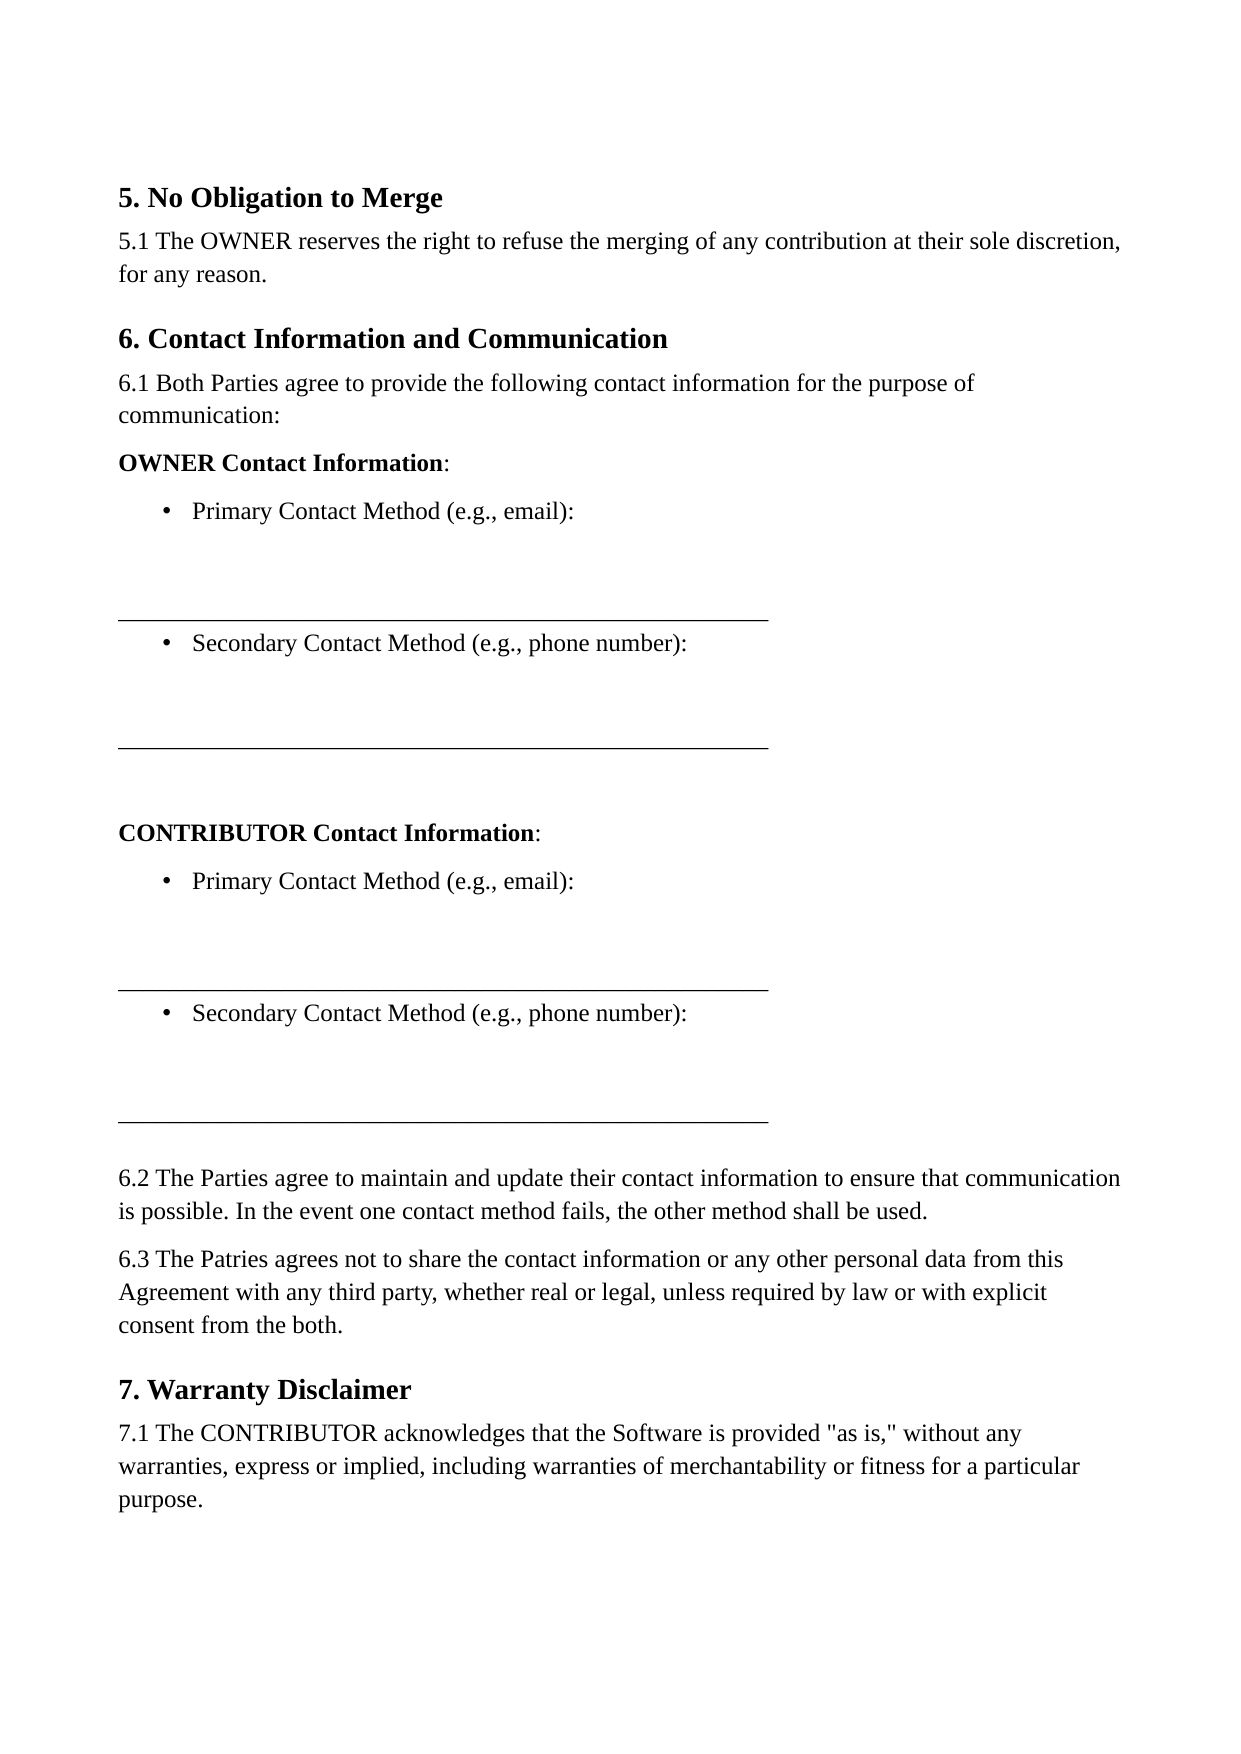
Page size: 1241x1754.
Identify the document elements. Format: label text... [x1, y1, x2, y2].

list Secondary Contact Method (e.g., phone number): [162, 628, 1122, 657]
text OWNER Contact Information: [118, 448, 1122, 477]
subtitle 6. Contact Information and Communication [118, 322, 1122, 355]
text ____________________________________________________ [118, 965, 1122, 994]
list Secondary Contact Method (e.g., phone number): [162, 998, 1122, 1027]
subtitle 7. Warranty Disclaimer [118, 1372, 1122, 1406]
text ____________________________________________________ [118, 723, 1122, 752]
text 6.2 The Parties agree to maintain and update their contact information to ensure that communication is possible. In the event one contact method fails, the other method shall be used. [118, 1163, 1122, 1225]
text 6.3 The Patries agrees not to share the contact information or any other personal data from this Agreement with any third party, whether real or legal, unless required by law or with explicit consent from the both. [118, 1244, 1122, 1338]
text 7.1 The CONTRIBUTOR acknowledges that the Software is provided "as is," without any warranties, express or implied, including warranties of merchantability or fitness for a particular purpose. [118, 1418, 1122, 1513]
text ____________________________________________________ [118, 595, 1122, 624]
text CONTRIBUTOR Contact Information: [118, 818, 1122, 847]
text 5.1 The OWNER reserves the right to refuse the merging of any contribution at their sole discretion, for any reason. [118, 226, 1122, 288]
list Primary Contact Method (e.g., email): [162, 496, 1122, 524]
text ____________________________________________________ [118, 1097, 1122, 1126]
subtitle 5. No Obligation to Merge [118, 180, 1122, 214]
list Primary Contact Method (e.g., email): [162, 866, 1122, 895]
text 6.1 Both Parties agree to provide the following contact information for the purpose of communication: [118, 368, 1122, 429]
